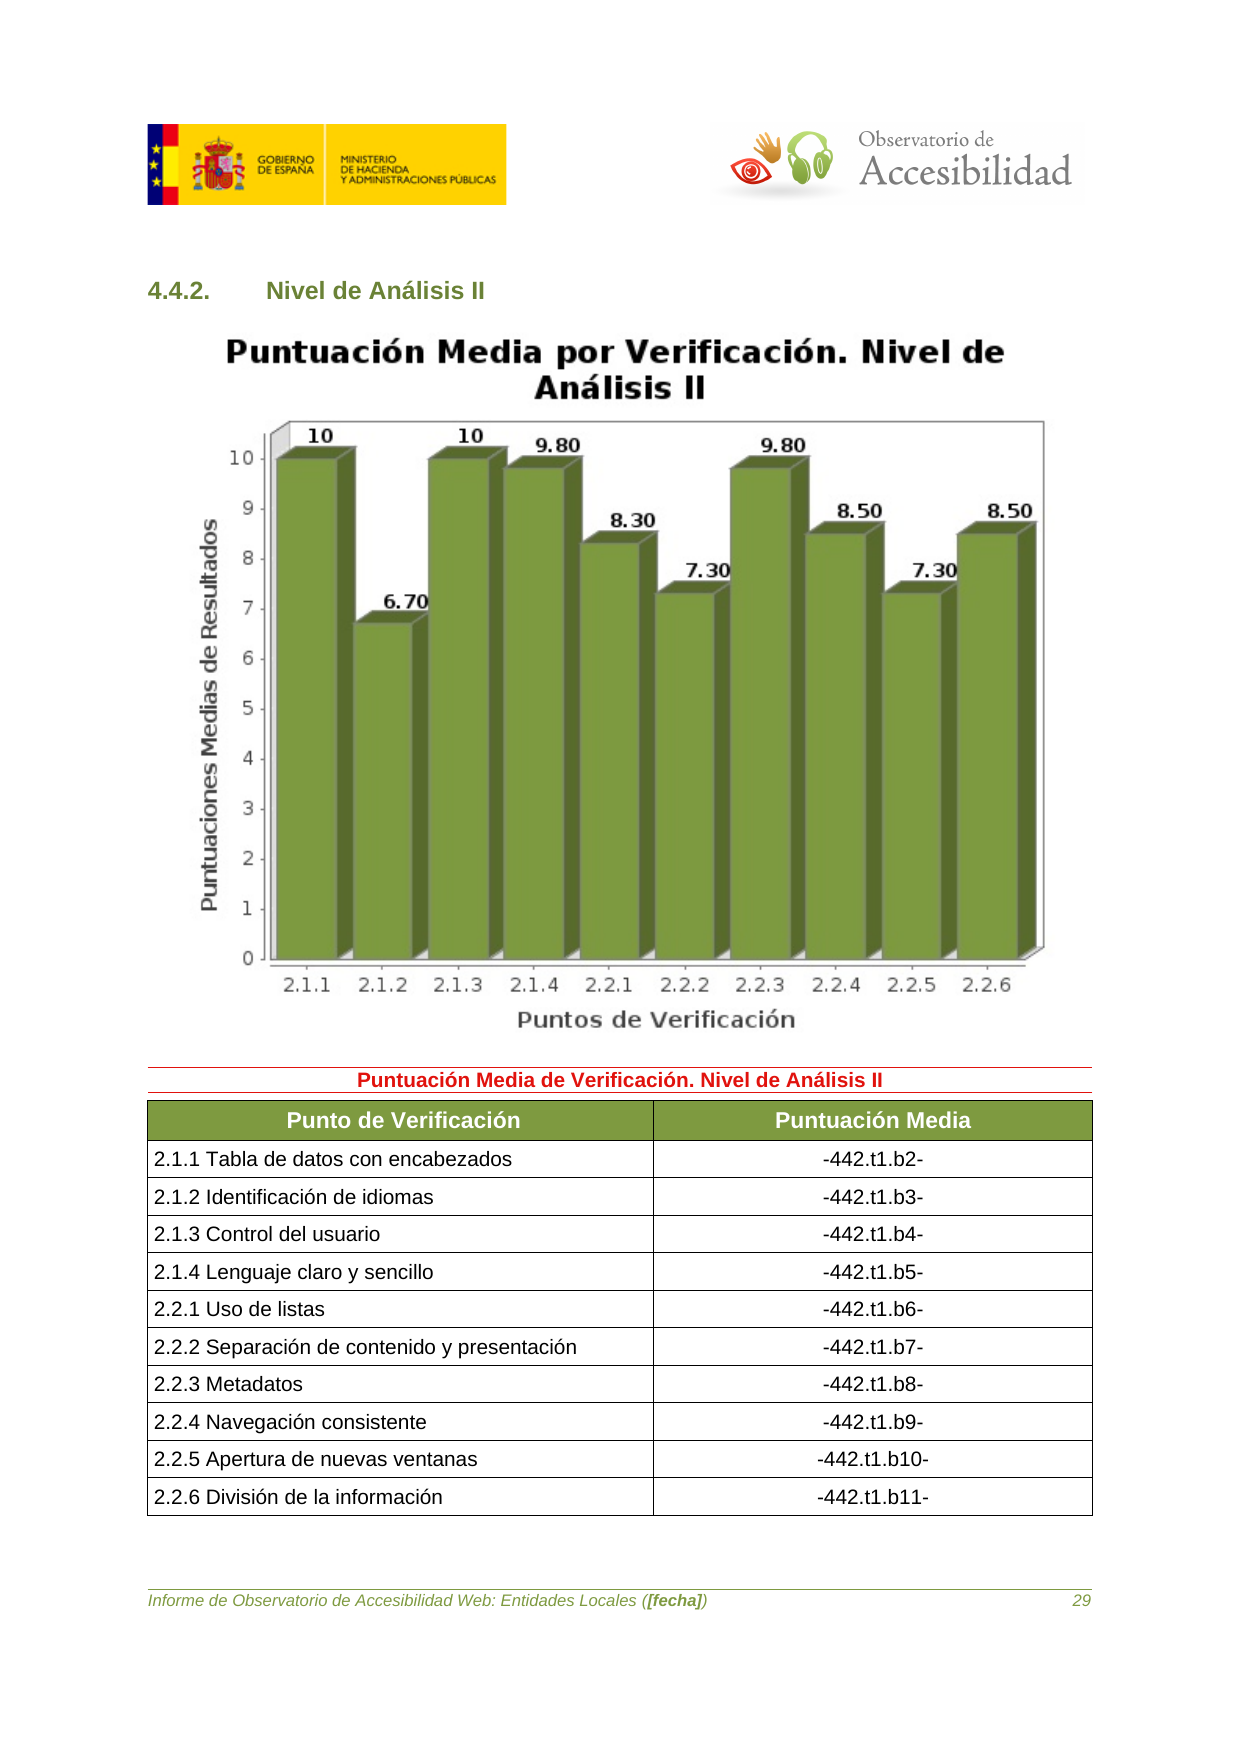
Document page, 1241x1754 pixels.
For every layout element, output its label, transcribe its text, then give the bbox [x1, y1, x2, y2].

table_cell -442.t1.b9- [654, 1403, 1092, 1440]
table_cell -442.t1.b8- [654, 1366, 1092, 1402]
table_header Punto de Verificación [148, 1101, 653, 1140]
table_cell -442.t1.b3- [654, 1178, 1092, 1215]
table_cell 2.1.2 Identificación de idiomas [148, 1178, 653, 1215]
table_cell -442.t1.b6- [654, 1291, 1092, 1327]
table_cell 2.1.1 Tabla de datos con encabezados [148, 1141, 653, 1177]
table_cell -442.t1.b11- [654, 1478, 1092, 1515]
table_cell 2.1.4 Lenguaje claro y sencillo [148, 1253, 653, 1290]
table_cell -442.t1.b2- [654, 1141, 1092, 1177]
picture [178, 332, 1062, 1042]
list Nivel de Análisis II [148, 276, 1092, 304]
picture [147, 124, 507, 205]
table_cell 2.2.5 Apertura de nuevas ventanas [148, 1441, 653, 1477]
text Puntuación Media de Verificación. Nivel de Análisis II [148, 1068, 1092, 1092]
table_cell -442.t1.b4- [654, 1216, 1092, 1252]
table_cell -442.t1.b5- [654, 1253, 1092, 1290]
table_cell -442.t1.b7- [654, 1328, 1092, 1365]
picture [710, 122, 1086, 205]
table_cell 2.2.3 Metadatos [148, 1366, 653, 1402]
table_cell 2.1.3 Control del usuario [148, 1216, 653, 1252]
table_cell -442.t1.b10- [654, 1441, 1092, 1477]
table_cell 2.2.4 Navegación consistente [148, 1403, 653, 1440]
table_cell 2.2.2 Separación de contenido y presentación [148, 1328, 653, 1365]
table_header Puntuación Media [654, 1101, 1092, 1140]
table_cell 2.2.1 Uso de listas [148, 1291, 653, 1327]
table_cell 2.2.6 División de la información [148, 1478, 653, 1515]
